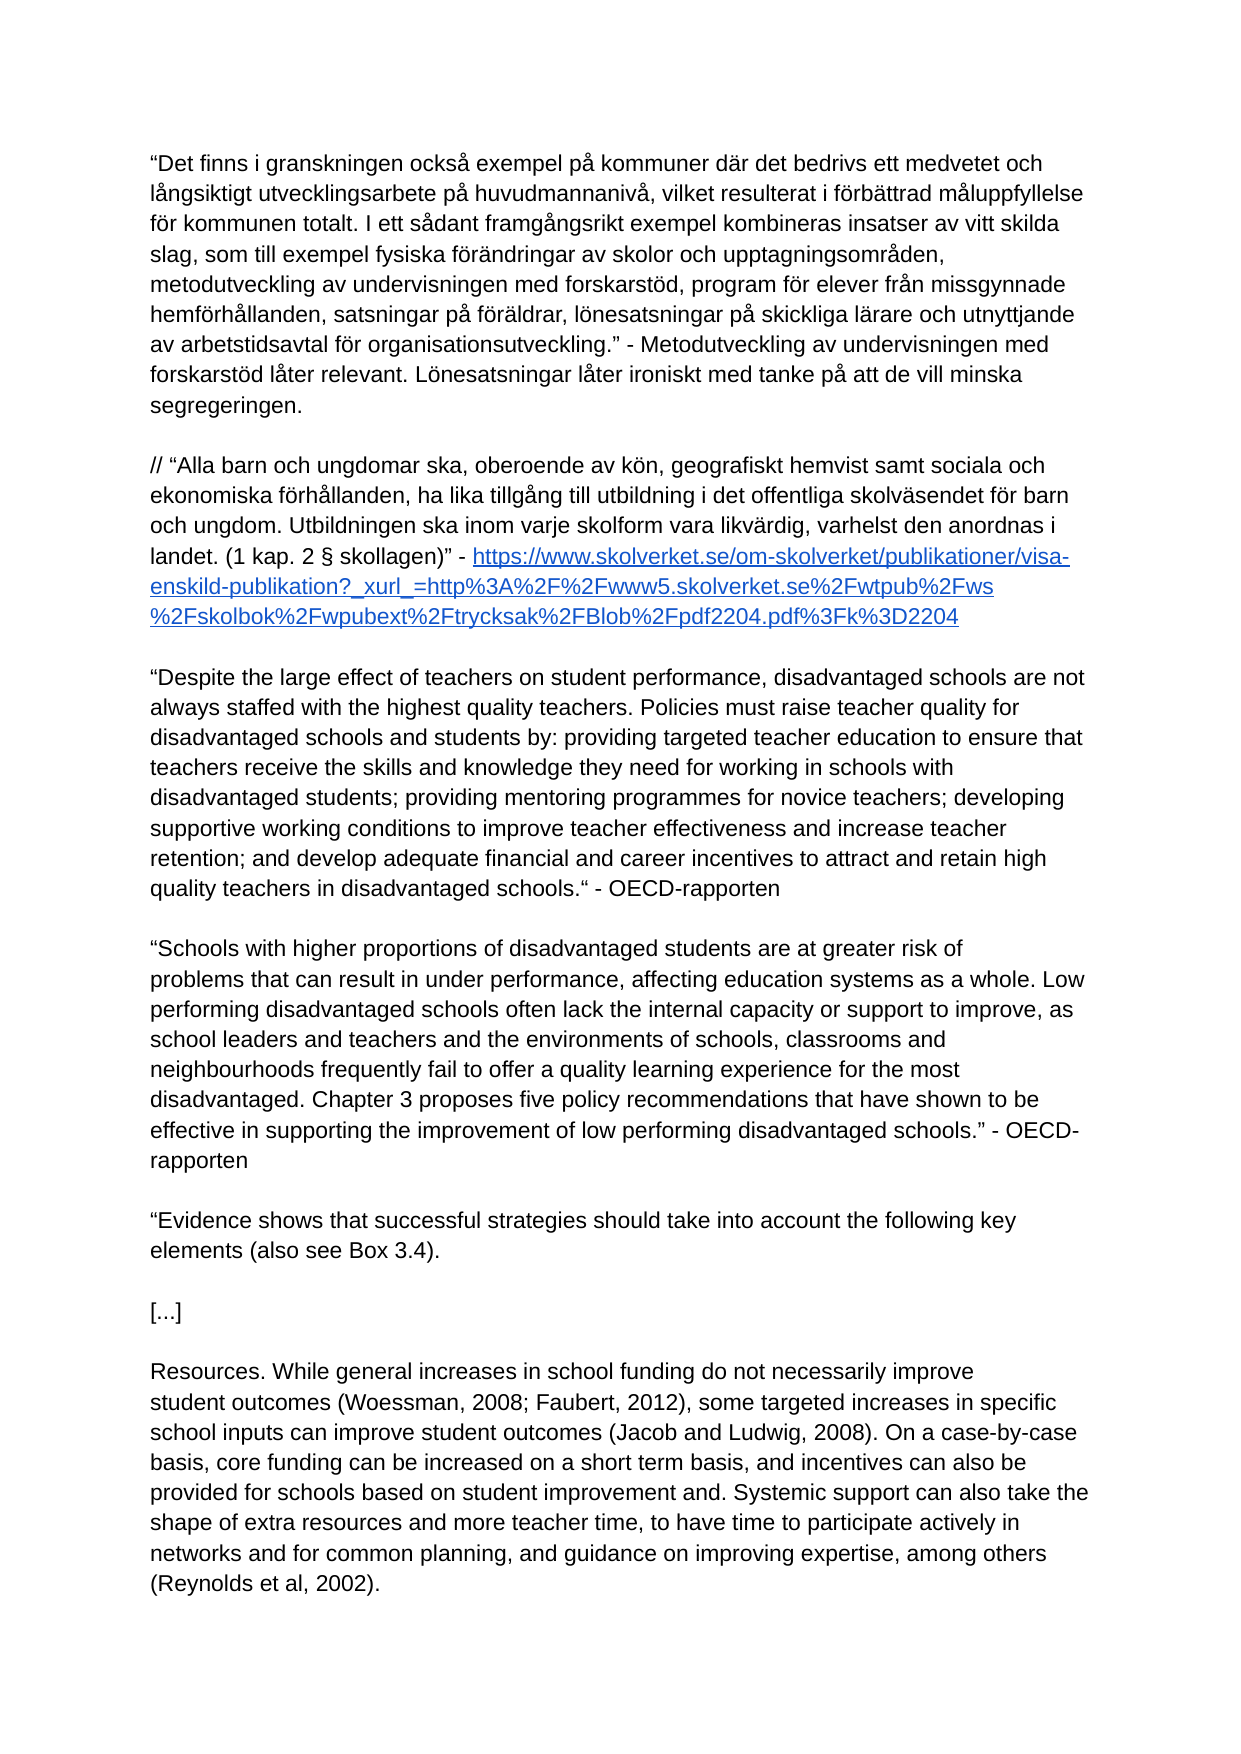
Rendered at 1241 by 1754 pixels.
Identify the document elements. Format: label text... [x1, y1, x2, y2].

text [...] [150, 1298, 1090, 1324]
text // “Alla barn och ungdomar ska, oberoende av kön, geografiskt hemvist samt sociala och ekonomiska förhållanden, ha lika tillgång till utbildning i det offentliga skolväsendet för barn och ungdom. Utbildningen ska inom varje skolform vara likvärdig, varhelst den anordnas i landet. (1 kap. 2 § skollagen)” - https://www.skolverket.se/om-skolverket/publikationer/visa-enskild-publikation?_xurl_=http%3A%2F%2Fwww5.skolverket.se%2Fwtpub%2Fws%2Fskolbok%2Fwpubext%2Ftrycksak%2FBlob%2Fpdf2204.pdf%3Fk%3D2204 [150, 452, 1090, 629]
text “Evidence shows that successful strategies should take into account the following key elements (also see Box 3.4). [150, 1207, 1090, 1264]
text “Despite the large effect of teachers on student performance, disadvantaged schools are not always staffed with the highest quality teachers. Policies must raise teacher quality for disadvantaged schools and students by: providing targeted teacher education to ensure that teachers receive the skills and knowledge they need for working in schools with disadvantaged students; providing mentoring programmes for novice teachers; developing supportive working conditions to improve teacher effectiveness and increase teacher retention; and develop adequate financial and career incentives to attract and retain high quality teachers in disadvantaged schools.“ - OECD-rapporten [150, 663, 1090, 901]
text problems that can result in under performance, affecting education systems as a whole. Low performing disadvantaged schools often lack the internal capacity or support to improve, as school leaders and teachers and the environments of schools, classrooms and neighbourhoods frequently fail to offer a quality learning experience for the most disadvantaged. Chapter 3 proposes five policy recommendations that have shown to be effective in supporting the improvement of low performing disadvantaged schools.” - OECD-rapporten [150, 966, 1090, 1173]
text “Det finns i granskningen också exempel på kommuner där det bedrivs ett medvetet och långsiktigt utvecklingsarbete på huvudmannanivå, vilket resulterat i förbättrad måluppfyllelse för kommunen totalt. I ett sådant framgångsrikt exempel kombineras insatser av vitt skilda slag, som till exempel fysiska förändringar av skolor och upptagningsområden, metodutveckling av undervisningen med forskarstöd, program för elever från missgynnade hemförhållanden, satsningar på föräldrar, lönesatsningar på skickliga lärare och utnyttjande av arbetstidsavtal för organisationsutveckling.” - Metodutveckling av undervisningen med forskarstöd låter relevant. Lönesatsningar låter ironiskt med tanke på att de vill minska segregeringen. [150, 150, 1090, 418]
text Resources. While general increases in school funding do not necessarily improve [150, 1358, 1090, 1385]
text student outcomes (Woessman, 2008; Faubert, 2012), some targeted increases in specific school inputs can improve student outcomes (Jacob and Ludwig, 2008). On a case-by-case basis, core funding can be increased on a short term basis, and incentives can also be provided for schools based on student improvement and. Systemic support can also take the shape of extra resources and more teacher time, to have time to participate actively in networks and for common planning, and guidance on improving expertise, among others (Reynolds et al, 2002). [150, 1388, 1090, 1596]
text “Schools with higher proportions of disadvantaged students are at greater risk of [150, 935, 1090, 962]
